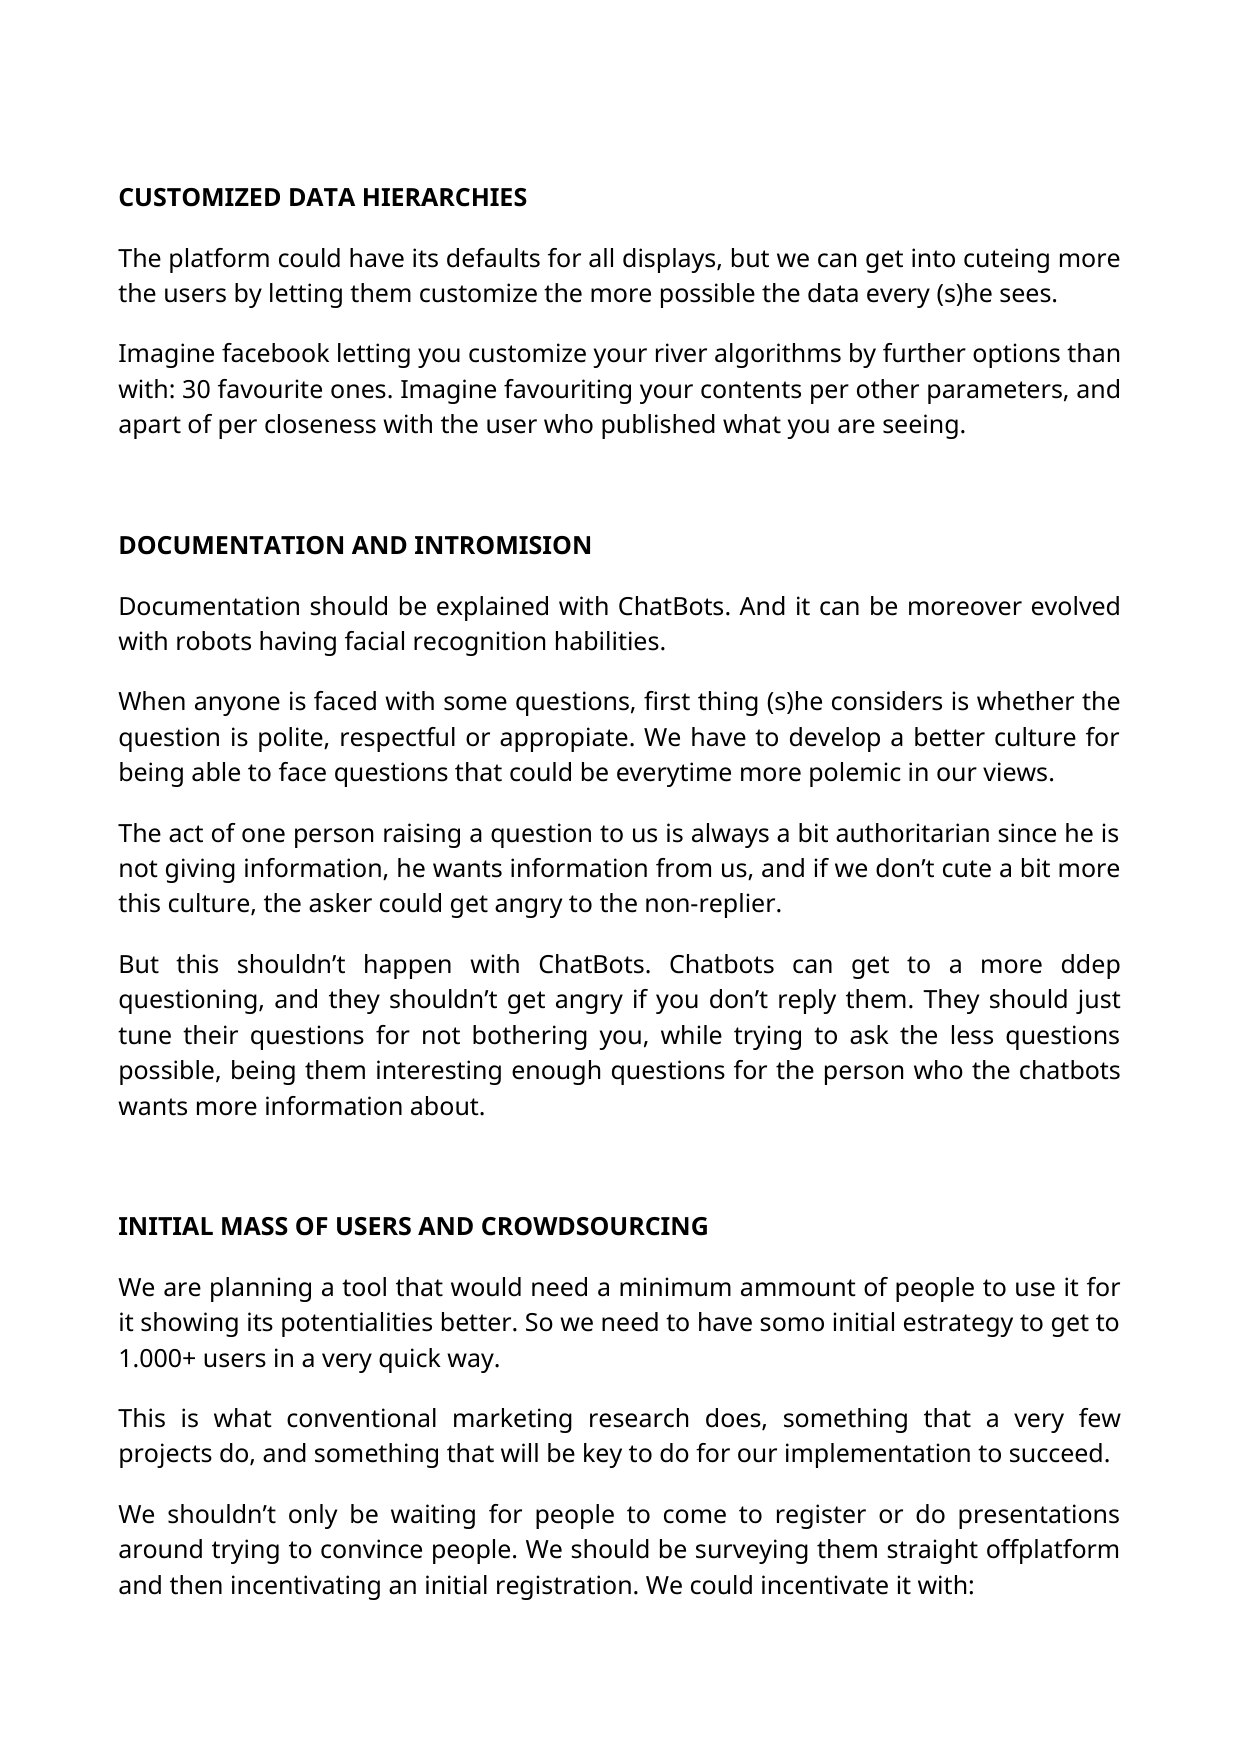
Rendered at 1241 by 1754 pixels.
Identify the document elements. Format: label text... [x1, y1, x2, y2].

text This is what conventional marketing research does, something that a very few projects do, and something that will be key to do for our implementation to succeed. [118, 1399, 1122, 1470]
text Documentation should be explained with ChatBots. And it can be moreover evolved with robots having facial recognition habilities. [118, 587, 1122, 658]
text The act of one person raising a question to us is always a bit authoritarian since he is not giving information, he wants information from us, and if we don’t cute a bit more this culture, the asker could get angry to the non-replier. [118, 814, 1122, 920]
text We shouldn’t only be waiting for people to come to register or do presentations around trying to convince people. We should be surveying them straight offplatform and then incentivating an initial registration. We could incentivate it with: [118, 1495, 1122, 1601]
text We are planning a tool that would need a minimum ammount of people to use it for it showing its potentialities better. So we need to have somo initial estrategy to get to 1.000+ users in a very quick way. [118, 1268, 1122, 1374]
text The platform could have its defaults for all displays, but we can get into cuteing more the users by letting them customize the more possible the data every (s)he sees. [118, 239, 1122, 310]
text Imagine facebook letting you customize your river algorithms by further options than with: 30 favourite ones. Imagine favouriting your contents per other parameters, and apart of per closeness with the user who published what you are seeing. [118, 335, 1122, 441]
text CUSTOMIZED DATA HIERARCHIES [118, 178, 1122, 214]
text When anyone is faced with some questions, first thing (s)he considers is whether the question is polite, respectful or appropiate. We have to develop a better culture for being able to face questions that could be everytime more polemic in our views. [118, 683, 1122, 789]
text DOCUMENTATION AND INTROMISION [118, 526, 1122, 562]
text But this shouldn’t happen with ChatBots. Chatbots can get to a more ddep questioning, and they shouldn’t get angry if you don’t reply them. They should just tune their questions for not bothering you, while trying to ask the less questions possible, being them interesting enough questions for the person who the chatbots wants more information about. [118, 945, 1122, 1122]
text INITIAL MASS OF USERS AND CROWDSOURCING [118, 1208, 1122, 1243]
